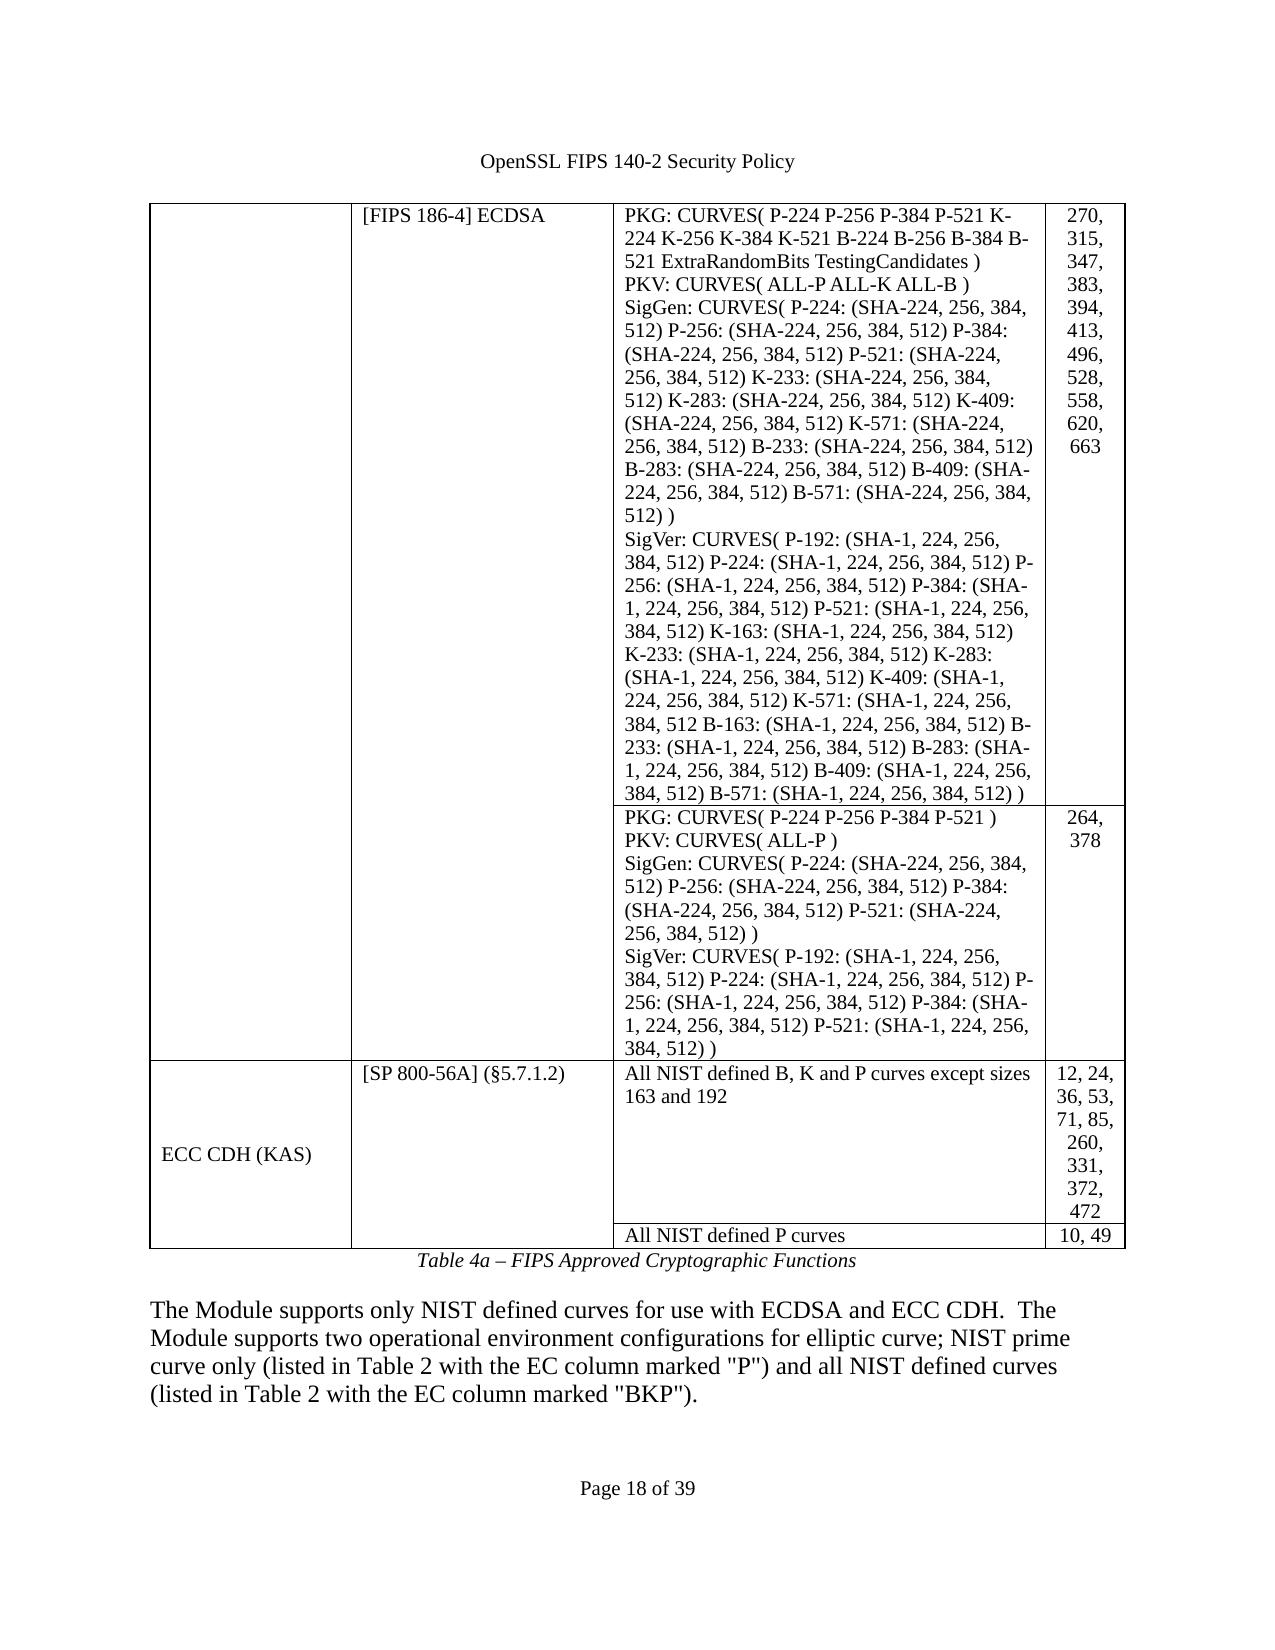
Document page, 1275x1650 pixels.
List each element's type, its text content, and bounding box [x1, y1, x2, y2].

table_cell [FIPS 186-4] ECDSA [352, 204, 613, 1060]
table_cell 10, 49 [1046, 1224, 1124, 1247]
table_cell ECC CDH (KAS) [151, 1061, 351, 1247]
table_cell PKG: CURVES( P-224 P-256 P-384 P-521 K-224 K-256 K-384 K-521 B-224 B-256 B-384 B-521 ExtraRandomBits TestingCandidates ) PKV: CURVES( ALL-P ALL-K ALL-B ) SigGen: CURVES( P-224: (SHA-224, 256, 384, 512) P-256: (SHA-224, 256, 384, 512) P-384: (SHA-224, 256, 384, 512) P-521: (SHA-224, 256, 384, 512) K-233: (SHA-224, 256, 384, 512) K-283: (SHA-224, 256, 384, 512) K-409: (SHA-224, 256, 384, 512) K-571: (SHA-224, 256, 384, 512) B-233: (SHA-224, 256, 384, 512) B-283: (SHA-224, 256, 384, 512) B-409: (SHA-224, 256, 384, 512) B-571: (SHA-224, 256, 384, 512) ) SigVer: CURVES( P-192: (SHA-1, 224, 256, 384, 512) P-224: (SHA-1, 224, 256, 384, 512) P-256: (SHA-1, 224, 256, 384, 512) P-384: (SHA-1, 224, 256, 384, 512) P-521: (SHA-1, 224, 256, 384, 512) K-163: (SHA-1, 224, 256, 384, 512) K-233: (SHA-1, 224, 256, 384, 512) K-283: (SHA-1, 224, 256, 384, 512) K-409: (SHA-1, 224, 256, 384, 512) K-571: (SHA-1, 224, 256, 384, 512 B-163: (SHA-1, 224, 256, 384, 512) B-233: (SHA-1, 224, 256, 384, 512) B-283: (SHA-1, 224, 256, 384, 512) B-409: (SHA-1, 224, 256, 384, 512) B-571: (SHA-1, 224, 256, 384, 512) ) [614, 204, 1045, 805]
text Table 4a – FIPS Approved Cryptographic Functions [150, 1249, 1125, 1272]
table_cell 264, 378 [1046, 806, 1124, 1060]
table_cell PKG: CURVES( P-224 P-256 P-384 P-521 ) PKV: CURVES( ALL-P ) SigGen: CURVES( P-224: (SHA-224, 256, 384, 512) P-256: (SHA-224, 256, 384, 512) P-384: (SHA-224, 256, 384, 512) P-521: (SHA-224, 256, 384, 512) ) SigVer: CURVES( P-192: (SHA-1, 224, 256, 384, 512) P-224: (SHA-1, 224, 256, 384, 512) P-256: (SHA-1, 224, 256, 384, 512) P-384: (SHA-1, 224, 256, 384, 512) P-521: (SHA-1, 224, 256, 384, 512) ) [614, 806, 1045, 1060]
table_cell 12, 24, 36, 53, 71, 85, 260, 331, 372, 472 [1046, 1061, 1124, 1223]
table_cell [SP 800-56A] (§5.7.1.2) [352, 1061, 613, 1247]
table_cell All NIST defined P curves [614, 1224, 1045, 1247]
table_cell 270, 315, 347, 383, 394, 413, 496, 528, 558, 620, 663 [1046, 204, 1124, 805]
text The Module supports only NIST defined curves for use with ECDSA and ECC CDH. The Module supports two operational environment configurations for elliptic curve; NIST prime curve only (listed in Table 2 with the EC column marked "P") and all NIST defined curves (listed in Table 2 with the EC column marked "BKP"). [150, 1297, 1125, 1407]
table_cell [151, 204, 351, 1060]
table_cell All NIST defined B, K and P curves except sizes 163 and 192 [614, 1061, 1045, 1223]
